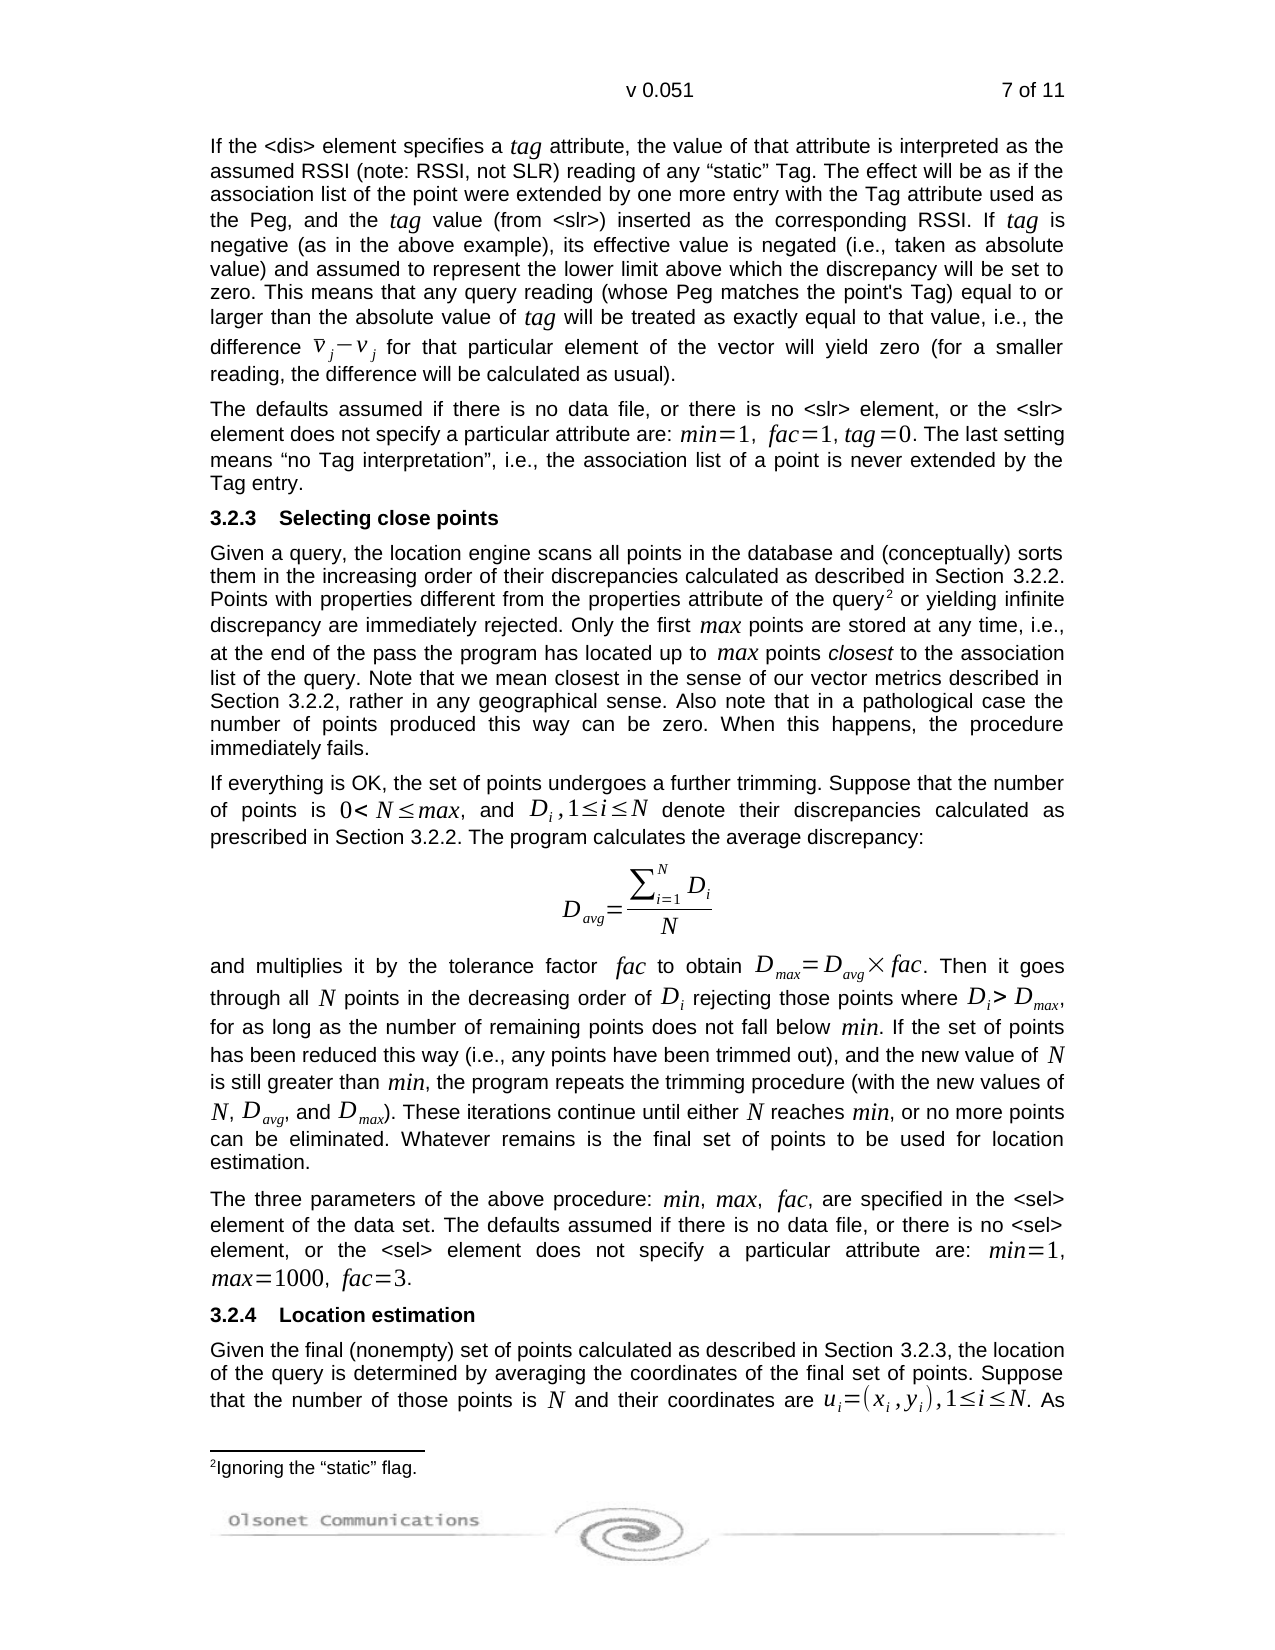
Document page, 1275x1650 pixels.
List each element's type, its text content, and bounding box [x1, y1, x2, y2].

text Ignoring the “static” flag. [210, 1457, 1065, 1478]
text and multiplies it by the tolerance factor to obtain . Then it goes through all points in the decreasing order of rejecting those points where , for as long as the number of remaining points does not fall below . If the set of points has been reduced this way (i.e., any points have been trimmed out), and the new value of is still greater than , the program repeats the trimming procedure (with the new values of , , and ). These iterations continue until either reaches , or no more points can be eliminated. Whatever remains is the final set of points to be used for location estimation. [210, 951, 1065, 1174]
text If everything is OK, the set of points undergoes a further trimming. Suppose that the number of points is , and denote their discrepancies calculated as prescribed in Section 3.2.2. The program calculates the average discrepancy: [210, 771, 1065, 849]
text The three parameters of the above procedure: , , , are specified in the <sel> element of the data set. The defaults assumed if there is no data file, or there is no <sel> element, or the <sel> element does not specify a particular attribute are: , , . [210, 1186, 1065, 1292]
text Given a query, the location engine scans all points in the database and (conceptually) sorts them in the increasing order of their discrepancies calculated as described in Section 3.2.2. Points with properties different from the properties attribute of the query or yielding infinite discrepancy are immediately rejected. Only the first points are stored at any time, i.e., at the end of the pass the program has located up to points closest to the association list of the query. Note that we mean closest in the sense of our vector metrics described in Section 3.2.2, rather in any geographical sense. Also note that in a pathological case the number of points produced this way can be zero. When this happens, the procedure immediately fails. [210, 542, 1065, 759]
text Given the final (nonempty) set of points calculated as described in Section 3.2.3, the location of the query is determined by averaging the coordinates of the final set of points. Suppose that the number of those points is and their coordinates are . As before denote their respective discrepancies. The averaging is weighed by the discrepancies, such that points with smaller discrepancies contribute more. There is a choice between two averaging formulas. [210, 1338, 1065, 1416]
subtitle Location estimation [210, 1303, 1065, 1327]
subtitle Selecting close points [210, 507, 1065, 530]
picture [210, 1492, 1065, 1584]
text If the <dis> element specifies a attribute, the value of that attribute is interpreted as the assumed RSSI (note: RSSI, not SLR) reading of any “static” Tag. The effect will be as if the association list of the point were extended by one more entry with the Tag attribute used as the Peg, and the value (from <slr>) inserted as the corresponding RSSI. If is negative (as in the above example), its effective value is negated (i.e., taken as absolute value) and assumed to represent the lower limit above which the discrepancy will be set to zero. This means that any query reading (whose Peg matches the point's Tag) equal to or larger than the absolute value of will be treated as exactly equal to that value, i.e., the difference for that particular element of the vector will yield zero (for a smaller reading, the difference will be calculated as usual). [210, 132, 1065, 386]
text The defaults assumed if there is no data file, or there is no <slr> element, or the <slr> element does not specify a particular attribute are: , , . The last setting means “no Tag interpretation”, i.e., the association list of a point is never extended by the Tag entry. [210, 397, 1065, 495]
